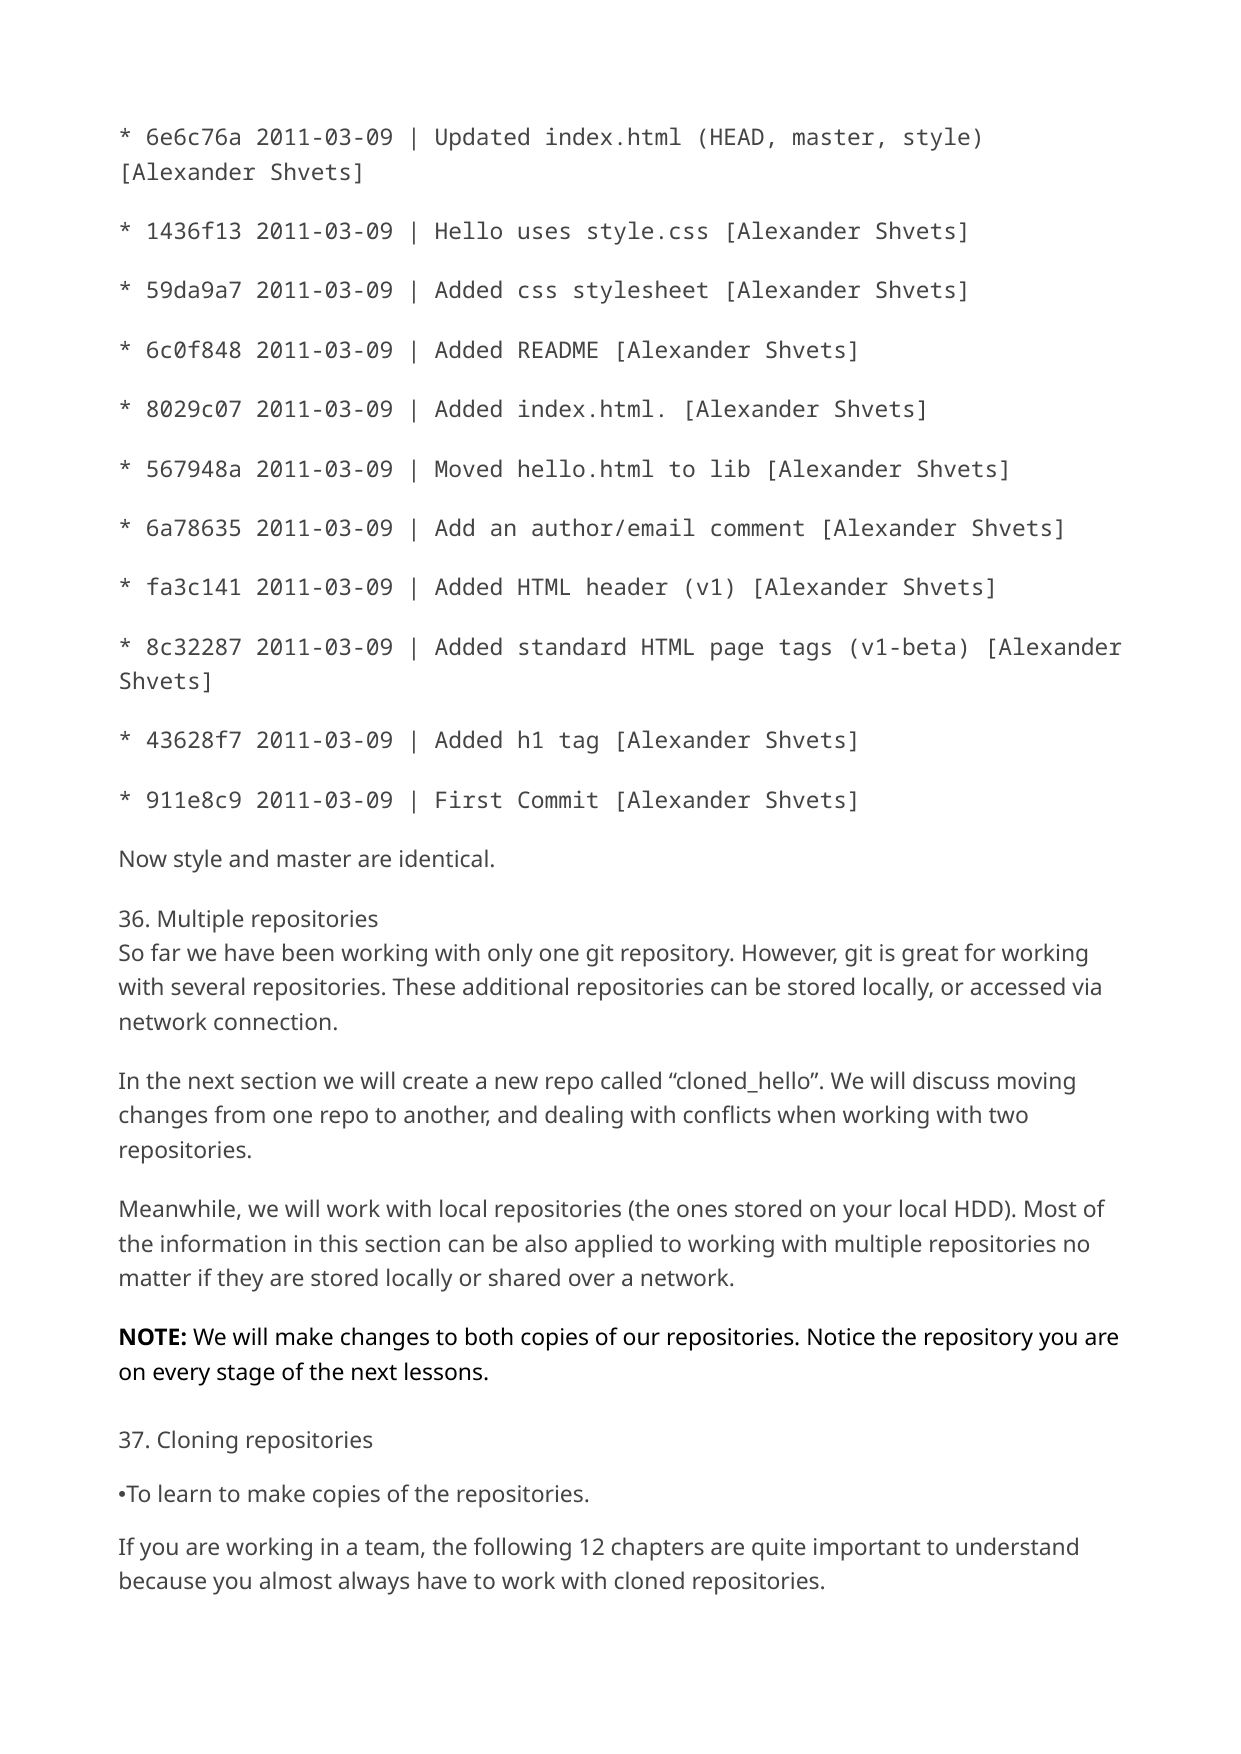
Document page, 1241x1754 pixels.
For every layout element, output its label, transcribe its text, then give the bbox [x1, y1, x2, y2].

text In the next section we will create a new repo called “cloned_hello”. We will discuss moving changes from one repo to another, and dealing with conflicts when working with two repositories. [118, 1062, 1122, 1165]
text * 59da9a7 2011-03-09 | Added css stylesheet [Alexander Shvets] [118, 271, 1122, 306]
text * 1436f13 2011-03-09 | Hello uses style.css [Alexander Shvets] [118, 212, 1122, 246]
text * 6e6c76a 2011-03-09 | Updated index.html (HEAD, master, style) [Alexander Shvets] [118, 118, 1122, 187]
text * 911e8c9 2011-03-09 | First Commit [Alexander Shvets] [118, 781, 1122, 815]
text * 567948a 2011-03-09 | Moved hello.html to lib [Alexander Shvets] [118, 449, 1122, 484]
text * 8c32287 2011-03-09 | Added standard HTML page tags (v1-beta) [Alexander Shvets] [118, 627, 1122, 696]
text * 8029c07 2011-03-09 | Added index.html. [Alexander Shvets] [118, 390, 1122, 424]
text So far we have been working with only one git repository. However, git is great for working with several repositories. These additional repositories can be stored locally, or accessed via network connection. [118, 934, 1122, 1037]
text Now style and master are identical. [118, 840, 1122, 874]
text * 6a78635 2011-03-09 | Add an author/email comment [Alexander Shvets] [118, 509, 1122, 543]
text If you are working in a team, the following 12 chapters are quite important to understand because you almost always have to work with cloned repositories. [118, 1527, 1122, 1596]
subtitle 36. Multiple repositories [118, 899, 1122, 934]
text * fa3c141 2011-03-09 | Added HTML header (v1) [Alexander Shvets] [118, 568, 1122, 602]
text * 43628f7 2011-03-09 | Added h1 tag [Alexander Shvets] [118, 721, 1122, 756]
list To learn to make copies of the repositories. [118, 1474, 1122, 1509]
text NOTE: We will make changes to both copies of our repositories. Notice the repository you are on every stage of the next lessons. [118, 1318, 1122, 1387]
subtitle 37. Cloning repositories [118, 1421, 1122, 1456]
text Meanwhile, we will work with local repositories (the ones stored on your local HDD). Most of the information in this section can be also applied to working with multiple repositories no matter if they are stored locally or shared over a network. [118, 1190, 1122, 1293]
text * 6c0f848 2011-03-09 | Added README [Alexander Shvets] [118, 331, 1122, 365]
